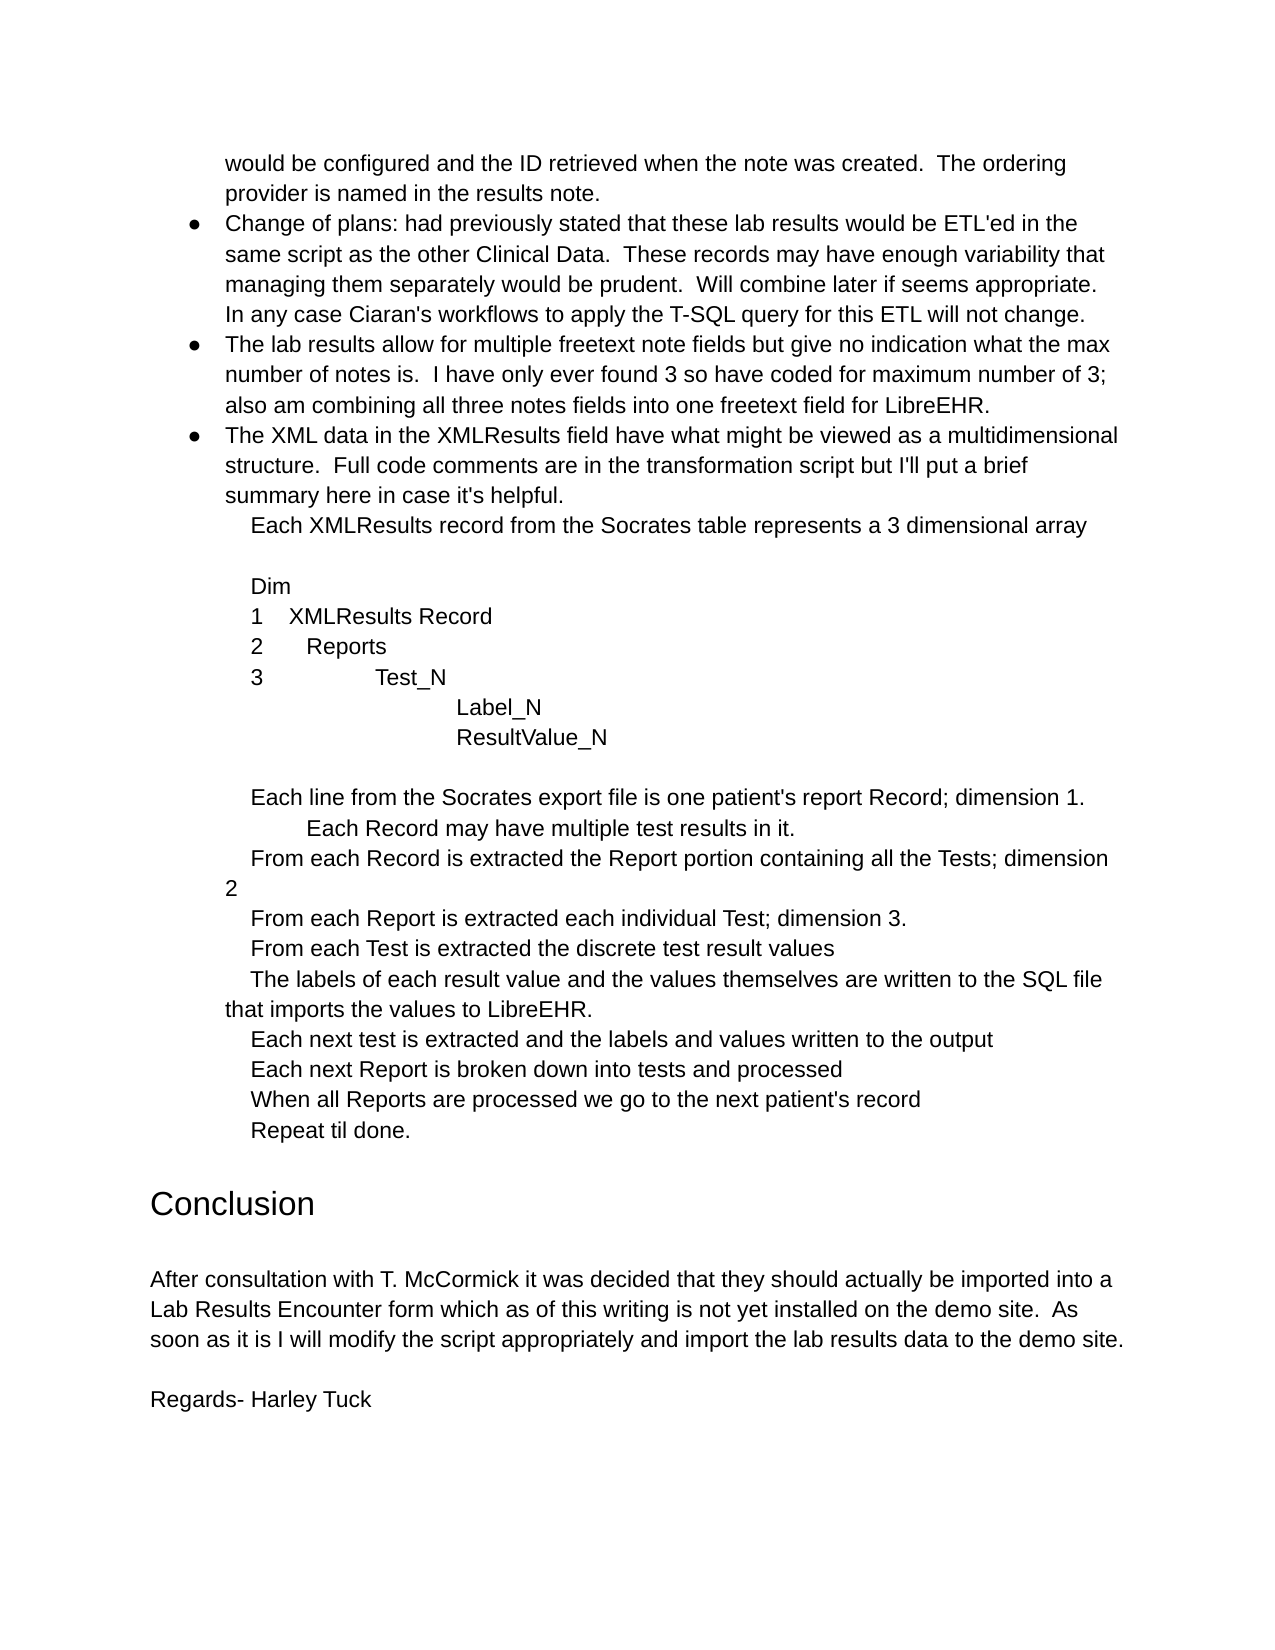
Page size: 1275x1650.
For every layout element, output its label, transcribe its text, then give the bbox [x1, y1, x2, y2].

text ResultValue_N [225, 724, 1125, 750]
text Dim [225, 573, 1125, 599]
text The labels of each result value and the values themselves are written to the SQL file that imports the values to LibreEHR. [225, 966, 1125, 1022]
subtitle Conclusion [150, 1184, 1125, 1223]
text Repeat til done. [225, 1117, 1125, 1143]
text 3 Test_N [225, 663, 1125, 690]
text 1 XMLResults Record [225, 603, 1125, 629]
text Each line from the Socrates export file is one patient's report Record; dimension 1. [225, 784, 1125, 811]
text 2 Reports [225, 633, 1125, 660]
text From each Record is extracted the Report portion containing all the Tests; dimension 2 [225, 845, 1125, 901]
text From each Report is extracted each individual Test; dimension 3. [225, 905, 1125, 932]
list The lab results allow for multiple freetext note fields but give no indication what the max number of notes is. I have only ever found 3 so have coded for maximum number of 3; also am combining all three notes fields into one freetext field for LibreEHR. [187, 331, 1125, 418]
list Change of plans: had previously stated that these lab results would be ETL'ed in the same script as the other Clinical Data. These records may have enough variability that managing them separately would be prudent. Will combine later if seems appropriate. In any case Ciaran's workflows to apply the T-SQL query for this ETL will not change. [187, 210, 1125, 327]
text After consultation with T. McCormick it was decided that they should actually be imported into a Lab Results Encounter form which as of this writing is not yet installed on the demo site. As soon as it is I will modify the script appropriately and import the lab results data to the demo site. [150, 1266, 1125, 1352]
text Each Record may have multiple test results in it. [225, 814, 1125, 841]
text Label_N [225, 694, 1125, 720]
text Regards- Harley Tuck [150, 1386, 1125, 1413]
list The XML data in the XMLResults field have what might be viewed as a multidimensional structure. Full code comments are in the transformation script but I'll put a brief summary here in case it's helpful. [187, 422, 1125, 509]
text Each XMLResults record from the Socrates table represents a 3 dimensional array [225, 512, 1125, 539]
list would be configured and the ID retrieved when the note was created. The ordering provider is named in the results note. [187, 150, 1125, 207]
text Each next Report is broken down into tests and processed [225, 1056, 1125, 1083]
text Each next test is extracted and the labels and values written to the output [225, 1026, 1125, 1052]
text From each Test is extracted the discrete test result values [225, 935, 1125, 962]
text When all Reports are processed we go to the next patient's record [225, 1086, 1125, 1113]
